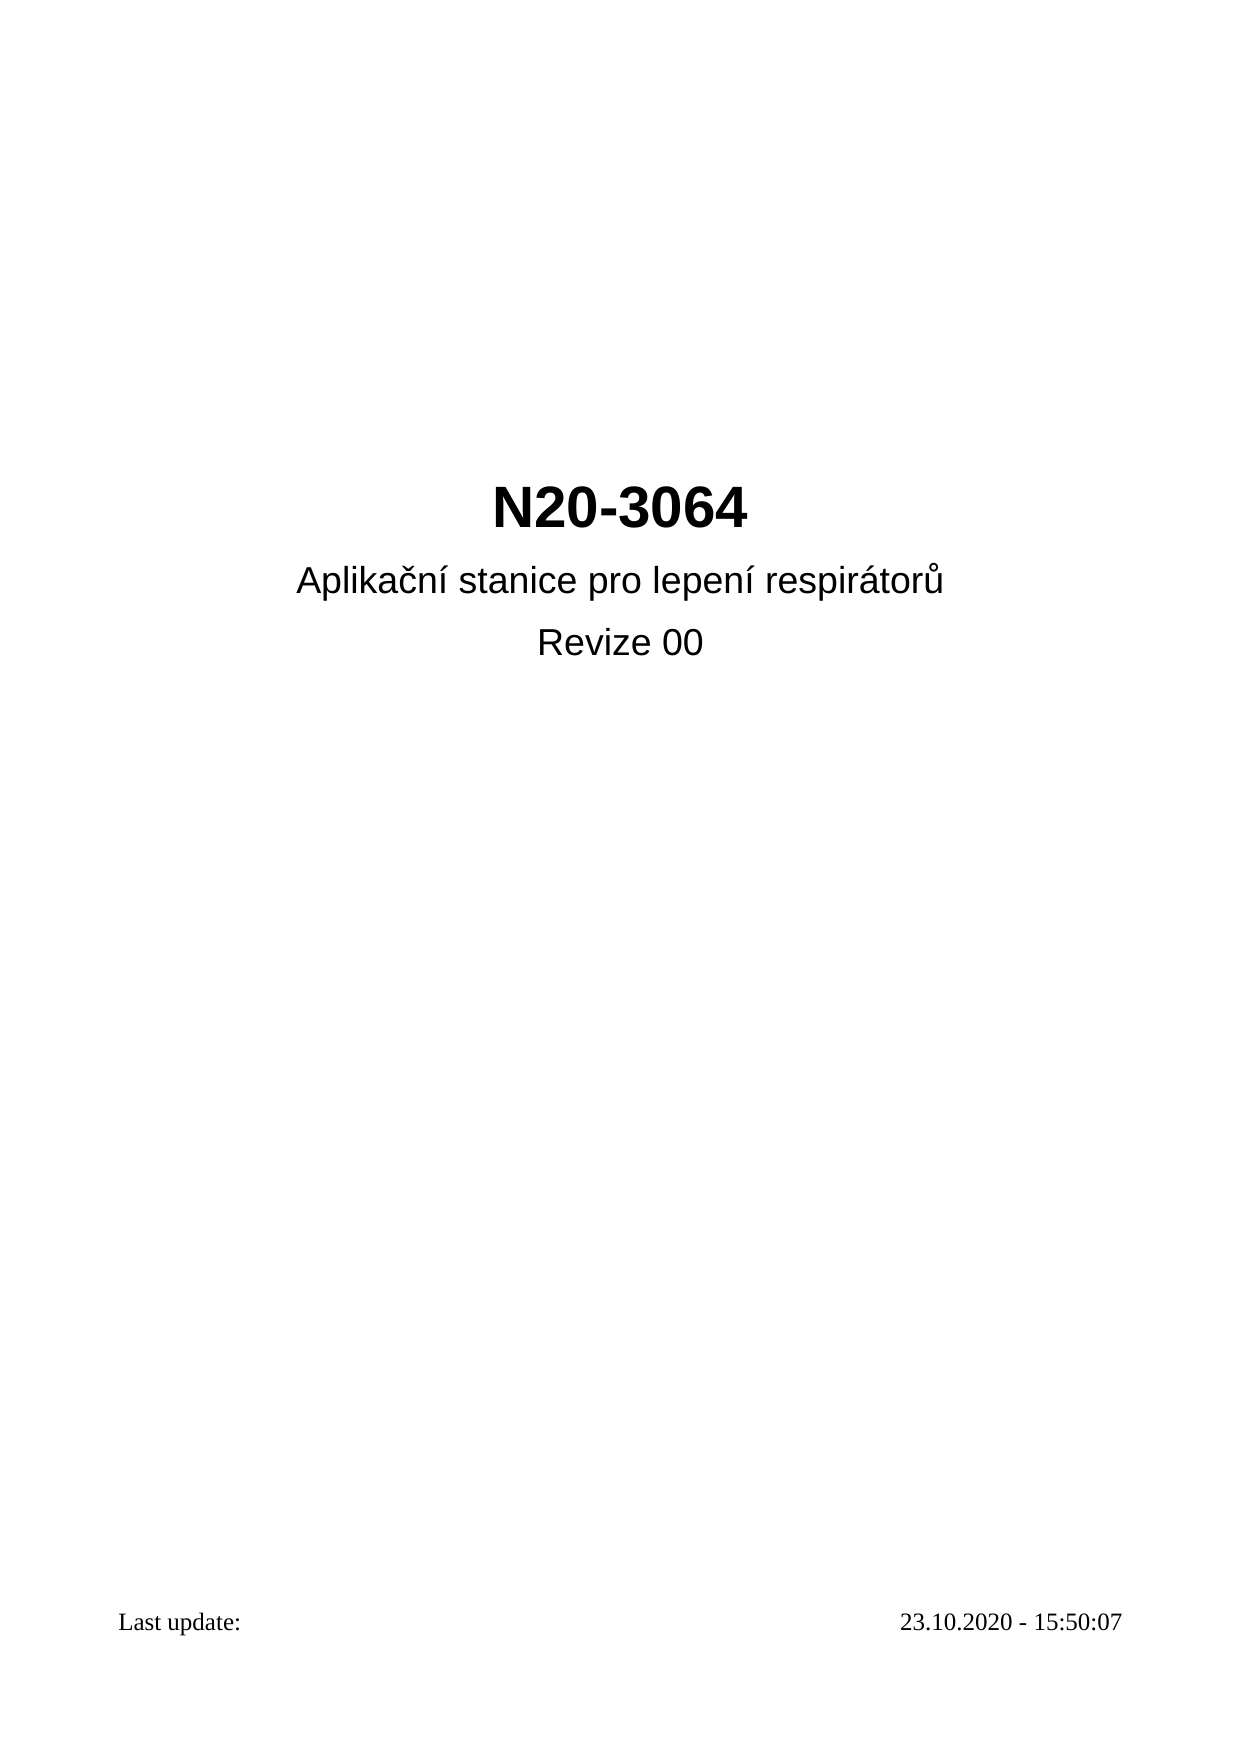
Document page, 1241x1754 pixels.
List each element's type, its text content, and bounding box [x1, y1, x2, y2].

title N20-3064 [118, 472, 1122, 539]
subtitle Aplikační stanice pro lepení respirátorů [118, 558, 1122, 601]
subtitle Revize 00 [118, 620, 1122, 663]
